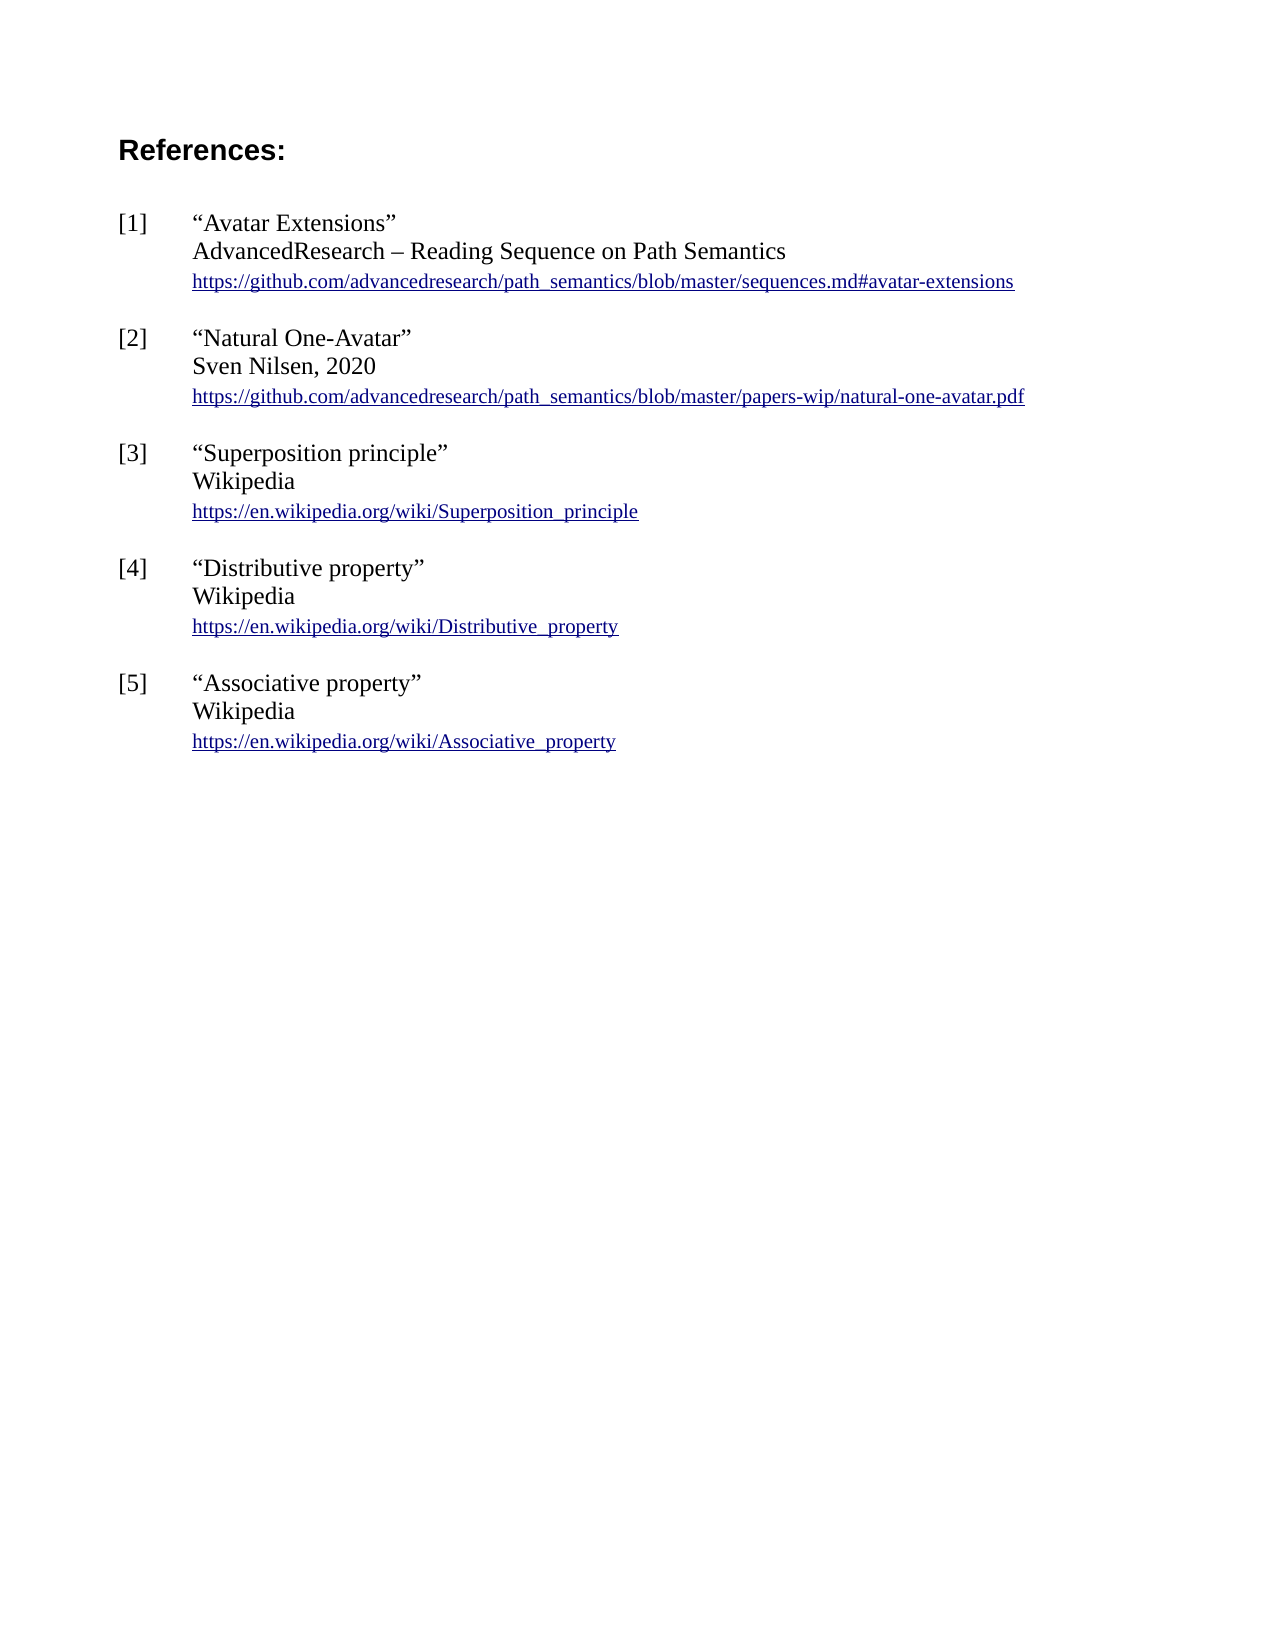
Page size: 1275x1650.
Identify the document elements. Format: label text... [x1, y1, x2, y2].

text [1] “Avatar Extensions” [118, 208, 1157, 236]
subtitle References: [118, 133, 1157, 166]
text [4] “Distributive property” [118, 553, 1157, 581]
text https://github.com/advancedresearch/path_semantics/blob/master/papers-wip/natural-one-avatar.pdf [118, 380, 1157, 409]
text Wikipedia [118, 581, 1157, 610]
text Wikipedia [118, 466, 1157, 495]
text https://en.wikipedia.org/wiki/Associative_property [118, 725, 1157, 754]
text [2] “Natural One-Avatar” [118, 323, 1157, 351]
text https://github.com/advancedresearch/path_semantics/blob/master/sequences.md#avatar-extensions [118, 265, 1157, 294]
text Sven Nilsen, 2020 [118, 351, 1157, 380]
text https://en.wikipedia.org/wiki/Distributive_property [118, 610, 1157, 639]
text https://en.wikipedia.org/wiki/Superposition_principle [118, 495, 1157, 524]
text [3] “Superposition principle” [118, 438, 1157, 466]
text AdvancedResearch – Reading Sequence on Path Semantics [118, 236, 1157, 265]
text Wikipedia [118, 696, 1157, 725]
text [5] “Associative property” [118, 668, 1157, 696]
